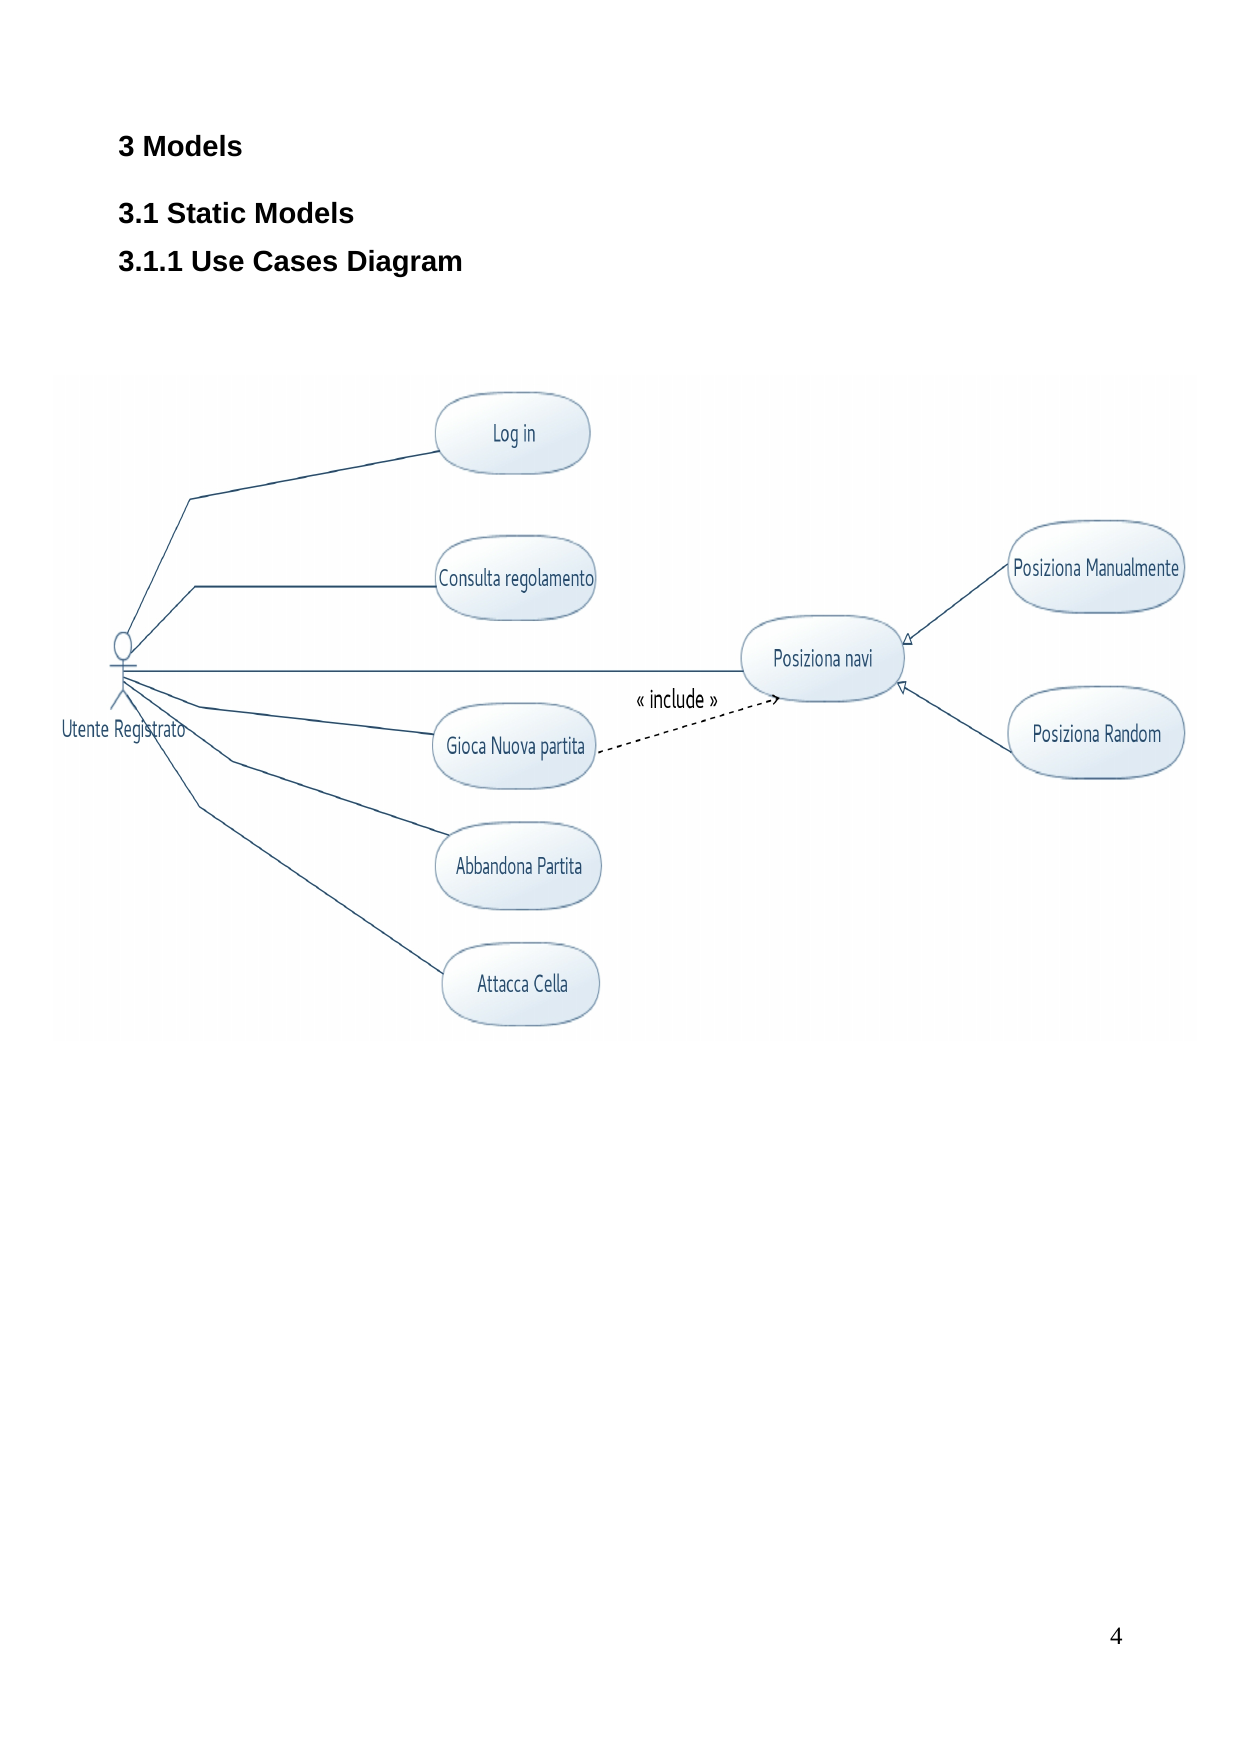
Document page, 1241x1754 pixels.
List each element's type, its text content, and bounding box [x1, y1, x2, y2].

subtitle 3.1 Static Models [118, 196, 1122, 229]
subtitle 3.1.1 Use Cases Diagram [118, 244, 1122, 277]
picture [52, 375, 1197, 1041]
subtitle 3 Models [118, 129, 1122, 162]
